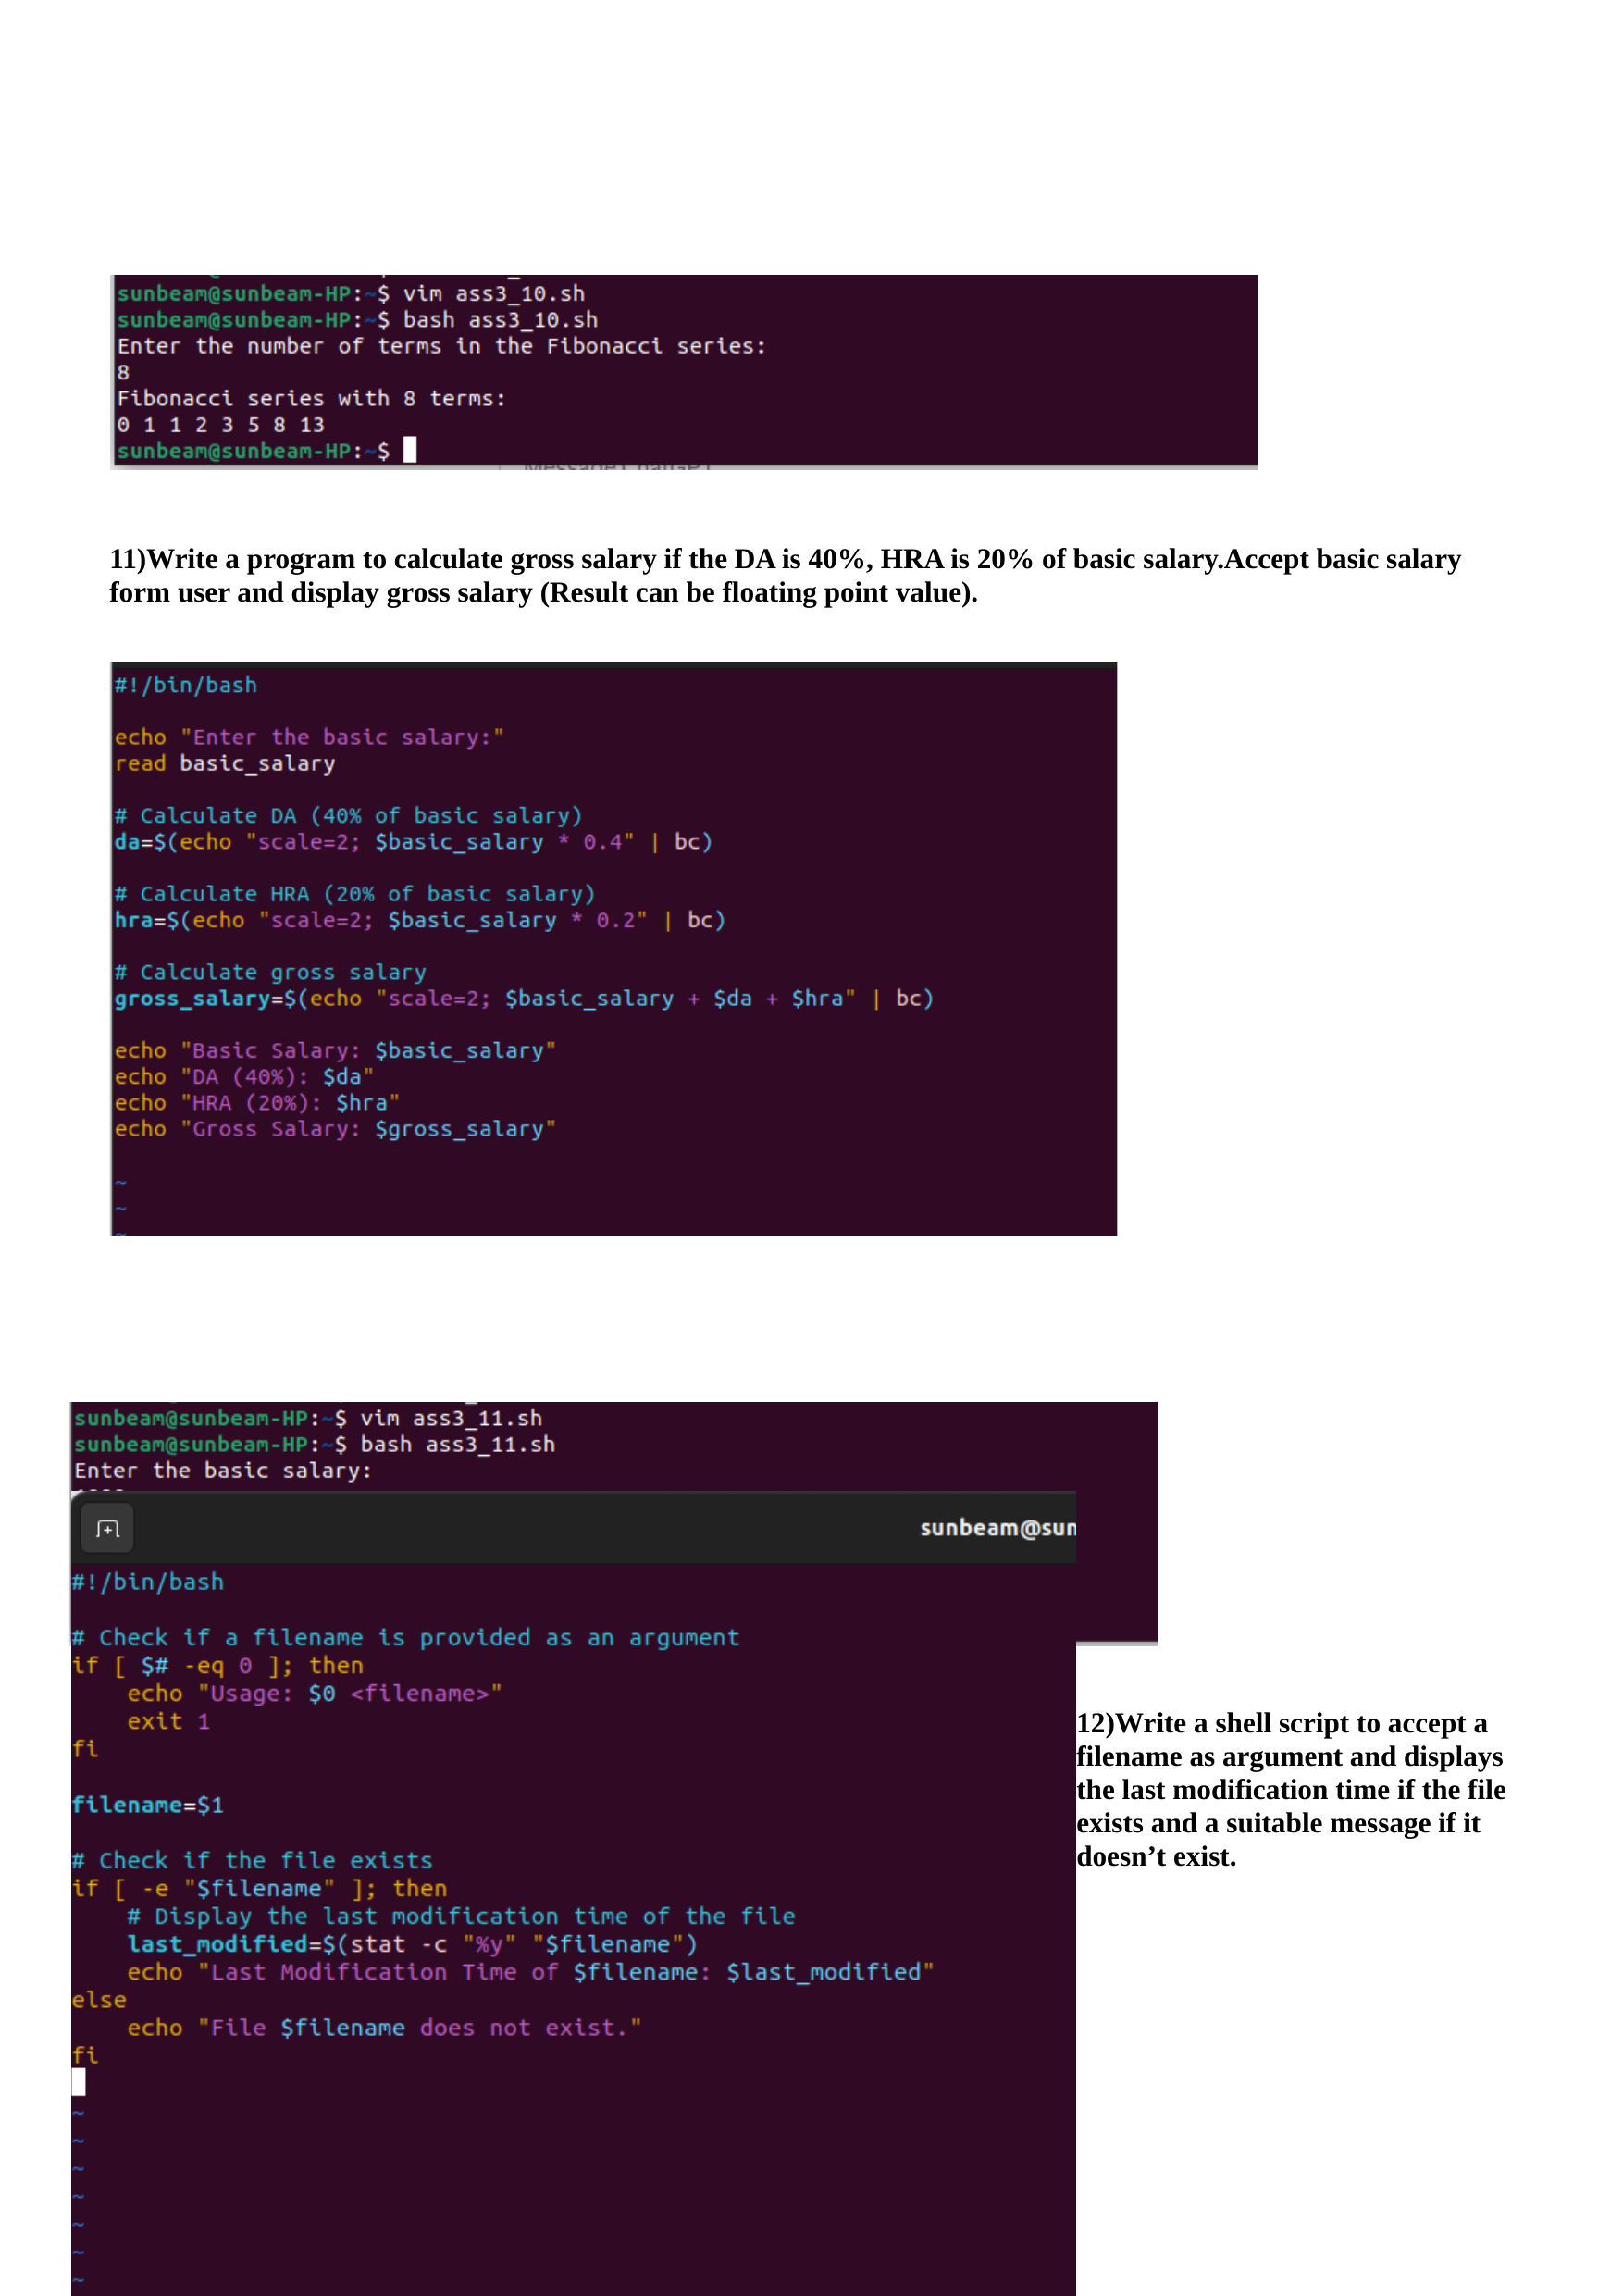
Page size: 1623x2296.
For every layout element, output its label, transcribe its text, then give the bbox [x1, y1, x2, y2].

picture [110, 275, 1258, 470]
picture [109, 662, 1118, 1236]
picture [68, 1402, 1158, 2296]
text 11)Write a program to calculate gross salary if the DA is 40%, HRA is 20% of basic salary.Accept basic salary form user and display gross salary (Result can be floating point value). [109, 541, 1514, 608]
text 12)Write a shell script to accept a filename as argument and displays the last modification time if the file exists and a suitable message if it doesn’t exist. [1076, 1706, 1514, 1872]
